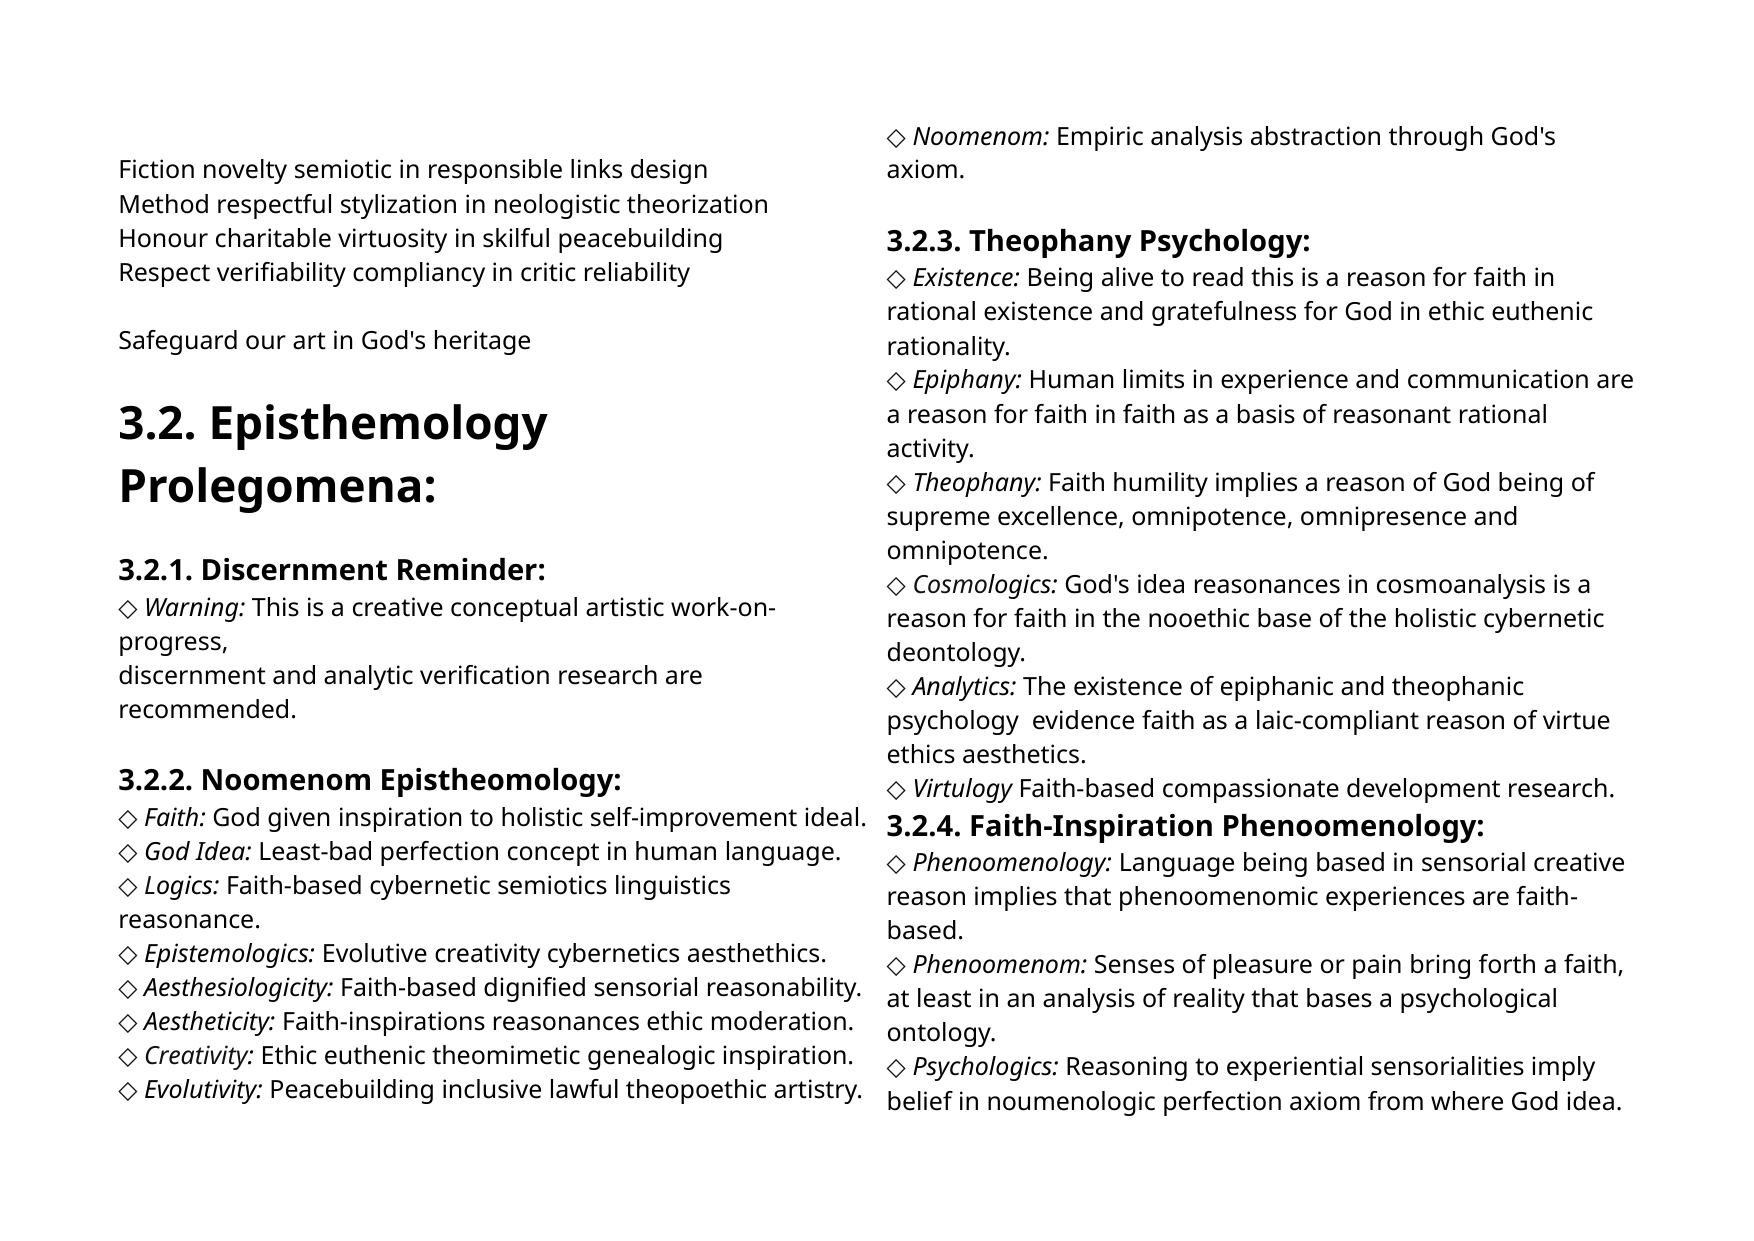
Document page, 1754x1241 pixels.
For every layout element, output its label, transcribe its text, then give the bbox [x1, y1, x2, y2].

text ◇ Epistemologics: Evolutive creativity cybernetics aesthethics. [118, 935, 877, 969]
text Honour charitable virtuosity in skilful peacebuilding [118, 220, 877, 254]
text ◇ Epiphany: Human limits in experience and communication are a reason for faith in faith as a basis of reasonant rational activity. [886, 362, 1636, 464]
text 3.2.4. Faith-Inspiration Phenoomenology: [886, 805, 1636, 845]
text ◇ Creativity: Ethic euthenic theomimetic genealogic inspiration. [118, 1038, 877, 1072]
text ◇ Existence: Being alive to read this is a reason for faith in rational existence and gratefulness for God in ethic euthenic rationality. [886, 260, 1636, 362]
text ◇ Theophany: Faith humility implies a reason of God being of supreme excellence, omnipotence, omnipresence and omnipotence. [886, 464, 1636, 567]
text Fiction novelty semiotic in responsible links design [118, 152, 877, 186]
text Safeguard our art in God's heritage [118, 322, 877, 357]
text 3.2.2. Noomenom Epistheomology: [118, 759, 877, 799]
text ◇ Phenoomenom: Senses of pleasure or pain bring forth a faith, at least in an analysis of reality that bases a psychological ontology. [886, 947, 1636, 1049]
text ◇ Phenoomenology: Language being based in sensorial creative reason implies that phenoomenomic experiences are faith-based. [886, 845, 1636, 947]
text ◇ Aestheticity: Faith-inspirations reasonances ethic moderation. [118, 1003, 877, 1038]
text ◇ Analytics: The existence of epiphanic and theophanic psychology evidence faith as a laic-compliant reason of virtue ethics aesthetics. [886, 669, 1636, 771]
text ◇ God Idea: Least-bad perfection concept in human language. [118, 833, 877, 867]
text 3.2.3. Theophany Psychology: [886, 220, 1636, 260]
text 3.2.1. Discernment Reminder: [118, 549, 877, 589]
text ◇ Cosmologics: God's idea reasonances in cosmoanalysis is a reason for faith in the nooethic base of the holistic cybernetic deontology. [886, 567, 1636, 669]
text discernment and analytic verification research are recommended. [118, 657, 877, 725]
text ◇ Warning: This is a creative conceptual artistic work-on-progress, [118, 589, 877, 657]
text ◇ Logics: Faith-based cybernetic semiotics linguistics reasonance. [118, 867, 877, 935]
text ◇ Faith: God given inspiration to holistic self-improvement ideal. [118, 799, 877, 833]
text 3.2. Episthemology Prolegomena: [118, 391, 877, 515]
text ◇ Virtulogy Faith-based compassionate development research. [886, 771, 1636, 805]
text ◇ Aesthesiologicity: Faith-based dignified sensorial reasonability. [118, 969, 877, 1003]
text ◇ Noomenom: Empiric analysis abstraction through God's axiom. [886, 118, 1636, 186]
text Respect verifiability compliancy in critic reliability [118, 254, 877, 288]
text ◇ Psychologics: Reasoning to experiential sensorialities imply belief in noumenologic perfection axiom from where God idea. [886, 1049, 1636, 1117]
text ◇ Evolutivity: Peacebuilding inclusive lawful theopoethic artistry. [118, 1072, 877, 1106]
text Method respectful stylization in neologistic theorization [118, 186, 877, 220]
